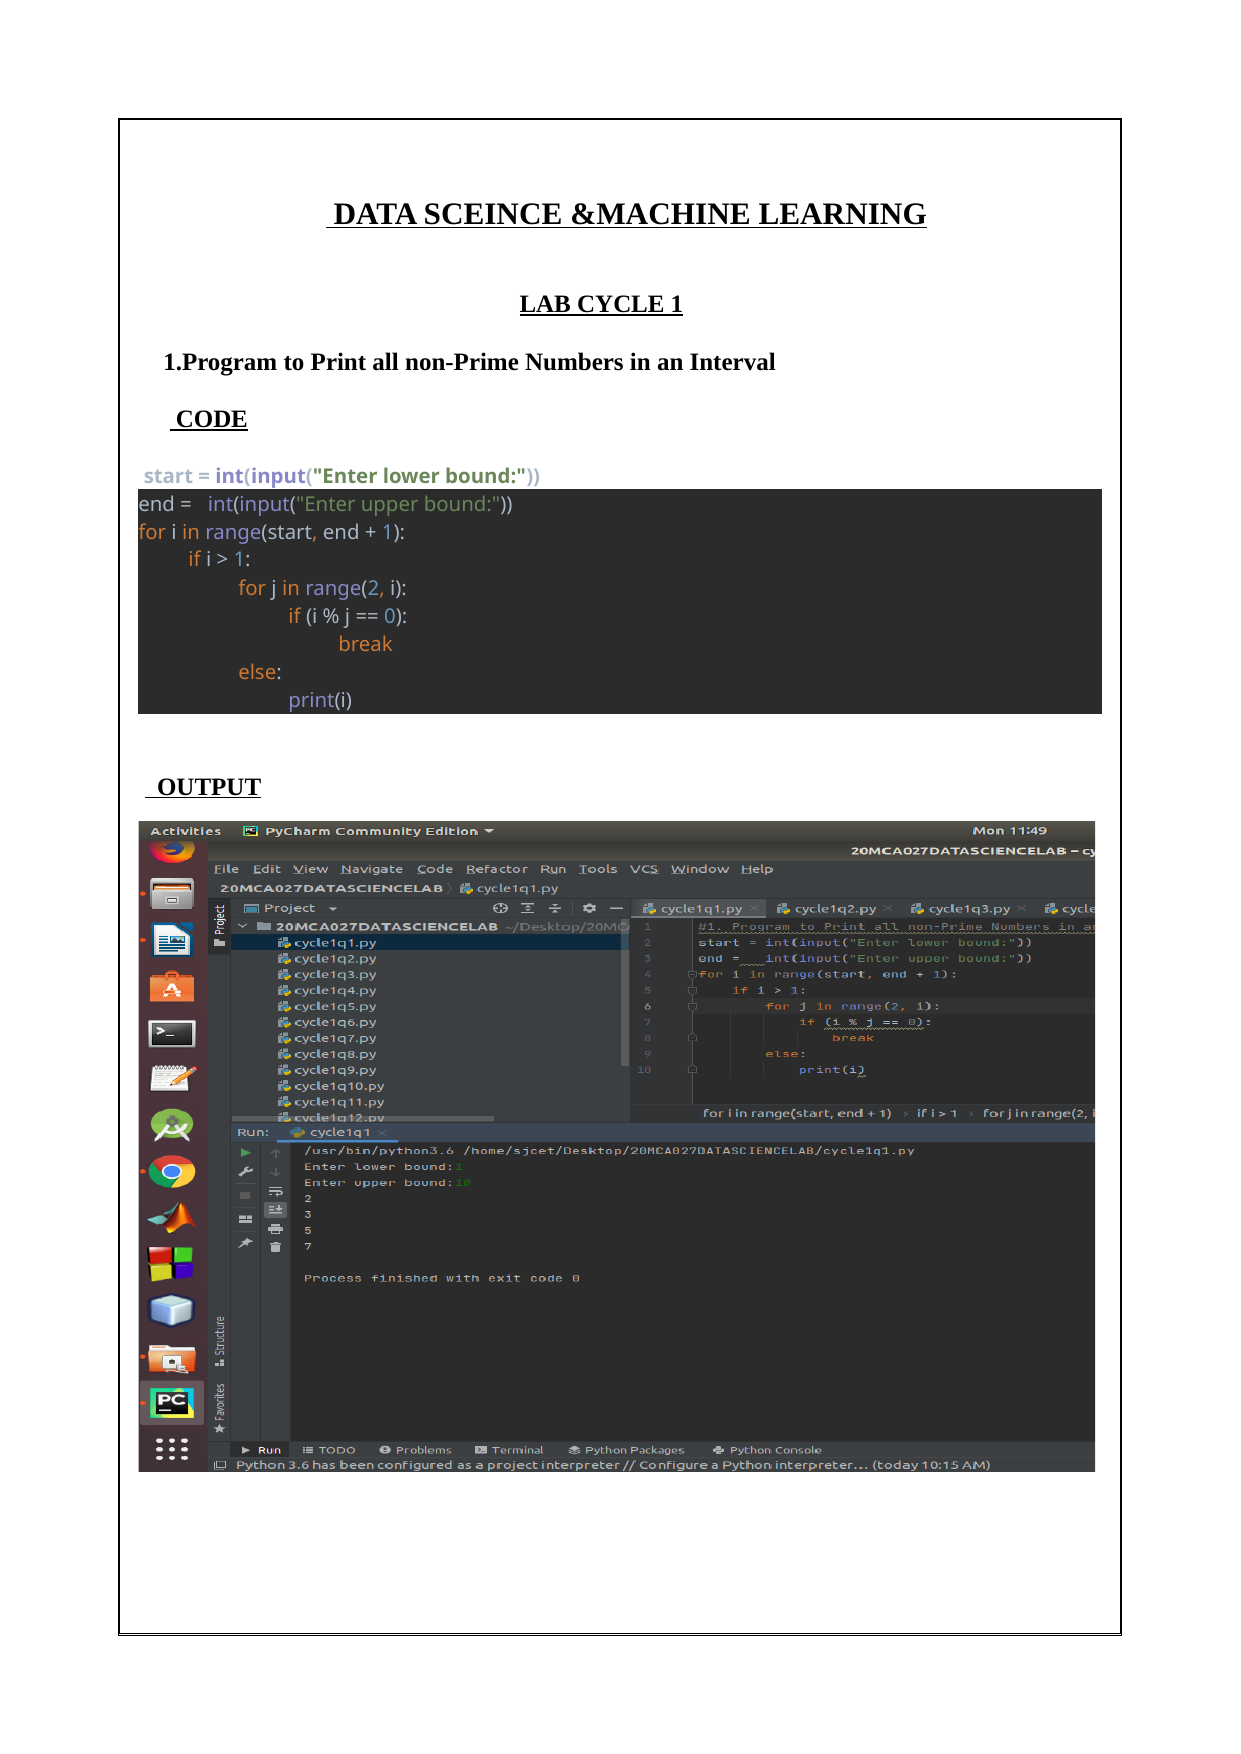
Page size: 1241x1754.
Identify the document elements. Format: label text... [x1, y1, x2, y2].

text DATA SCEINCE &MACHINE LEARNING [138, 196, 1102, 232]
text for j in range(2, i): [138, 573, 1102, 601]
text if i > 1: [138, 545, 1102, 573]
text for i in range(start, end + 1): [138, 517, 1102, 545]
text start = int(input("Enter lower bound:")) [138, 462, 1102, 489]
text OUTPUT [138, 772, 1102, 801]
text break [138, 629, 1102, 657]
text else: [138, 657, 1102, 686]
text 1.Program to Print all non-Prime Numbers in an Interval [138, 347, 1102, 375]
text print(i) [138, 686, 1102, 714]
text if (i % j == 0): [138, 601, 1102, 629]
text CODE [138, 404, 1102, 433]
text end = int(input("Enter upper bound:")) [138, 489, 1102, 517]
text LAB CYCLE 1 [138, 289, 1102, 318]
